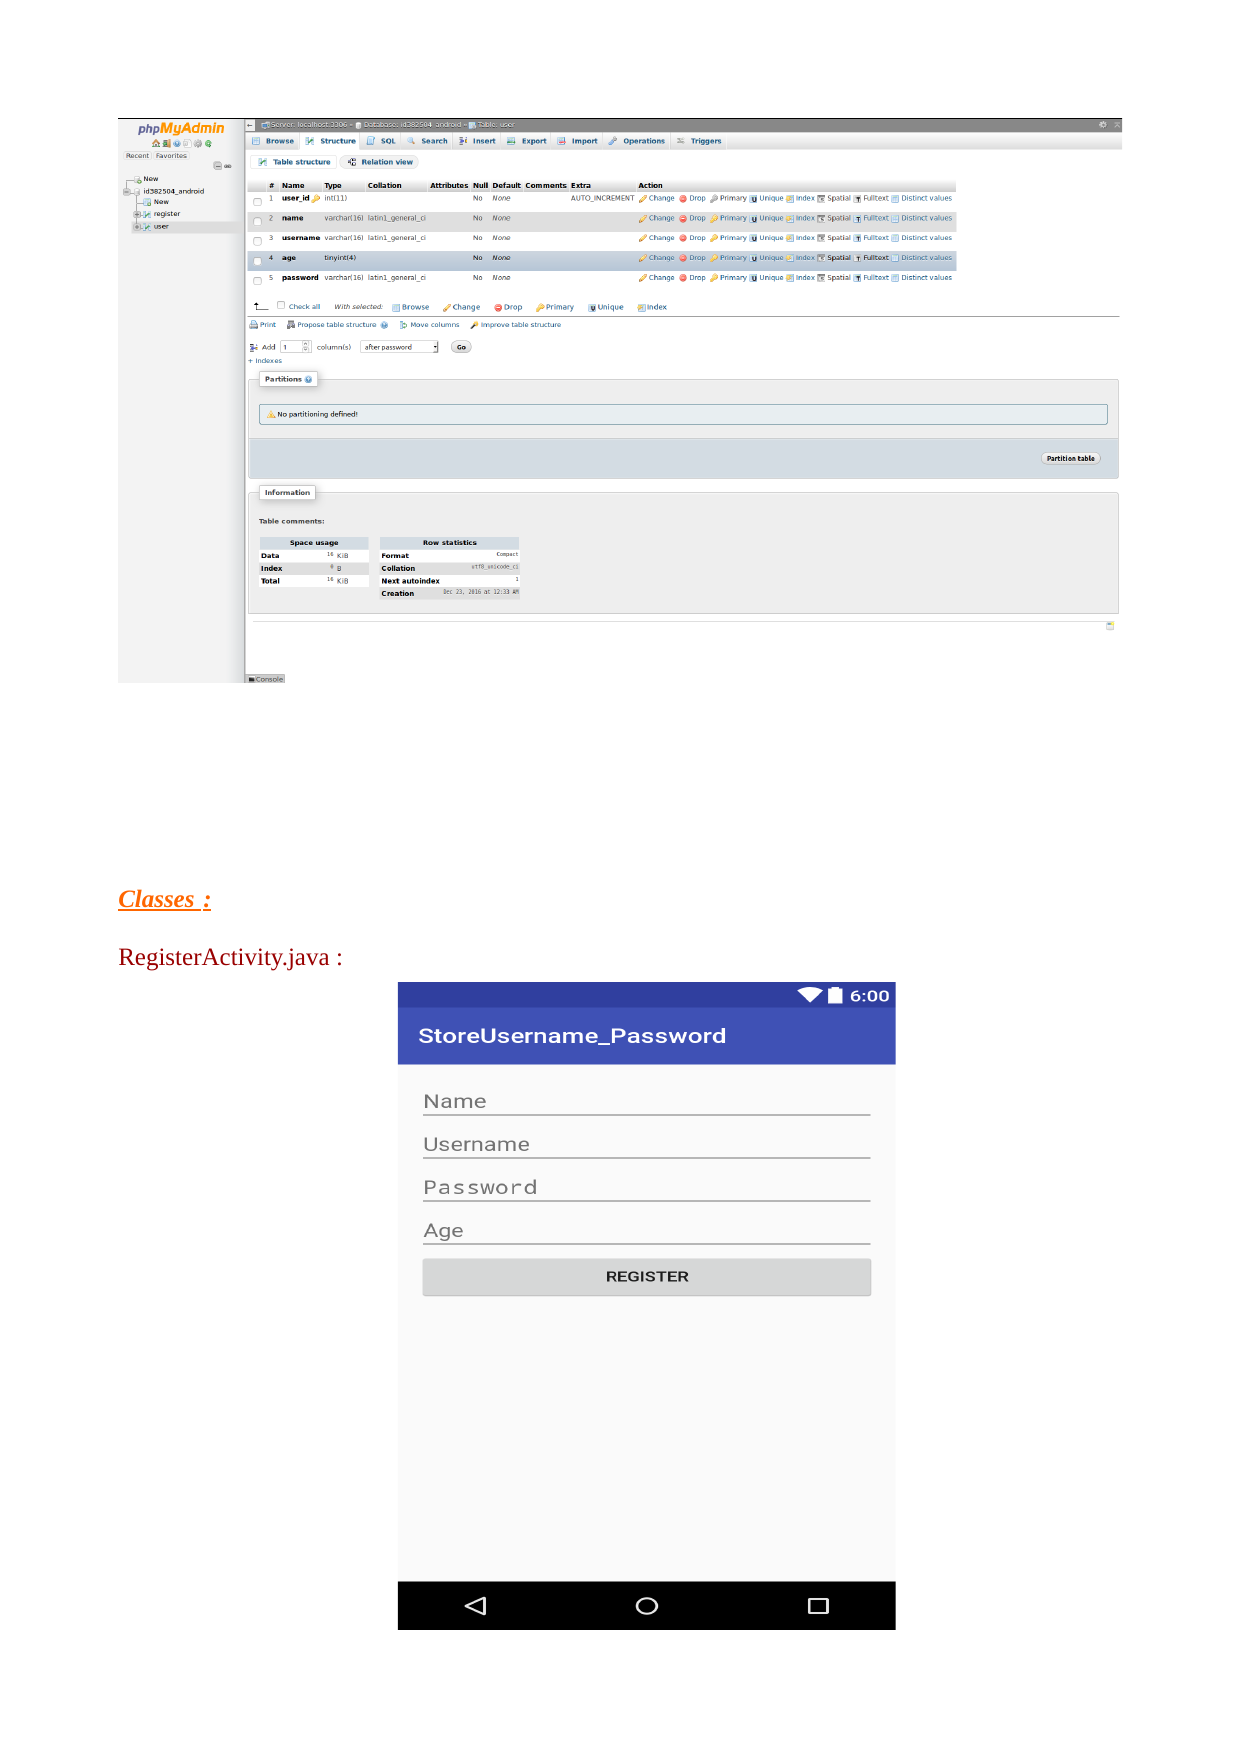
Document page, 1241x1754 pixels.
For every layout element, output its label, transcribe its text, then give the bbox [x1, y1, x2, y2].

picture [397, 982, 896, 1630]
text RegisterActivity.java : [118, 942, 1122, 970]
text Classes : [118, 884, 1122, 913]
picture [118, 118, 1123, 683]
